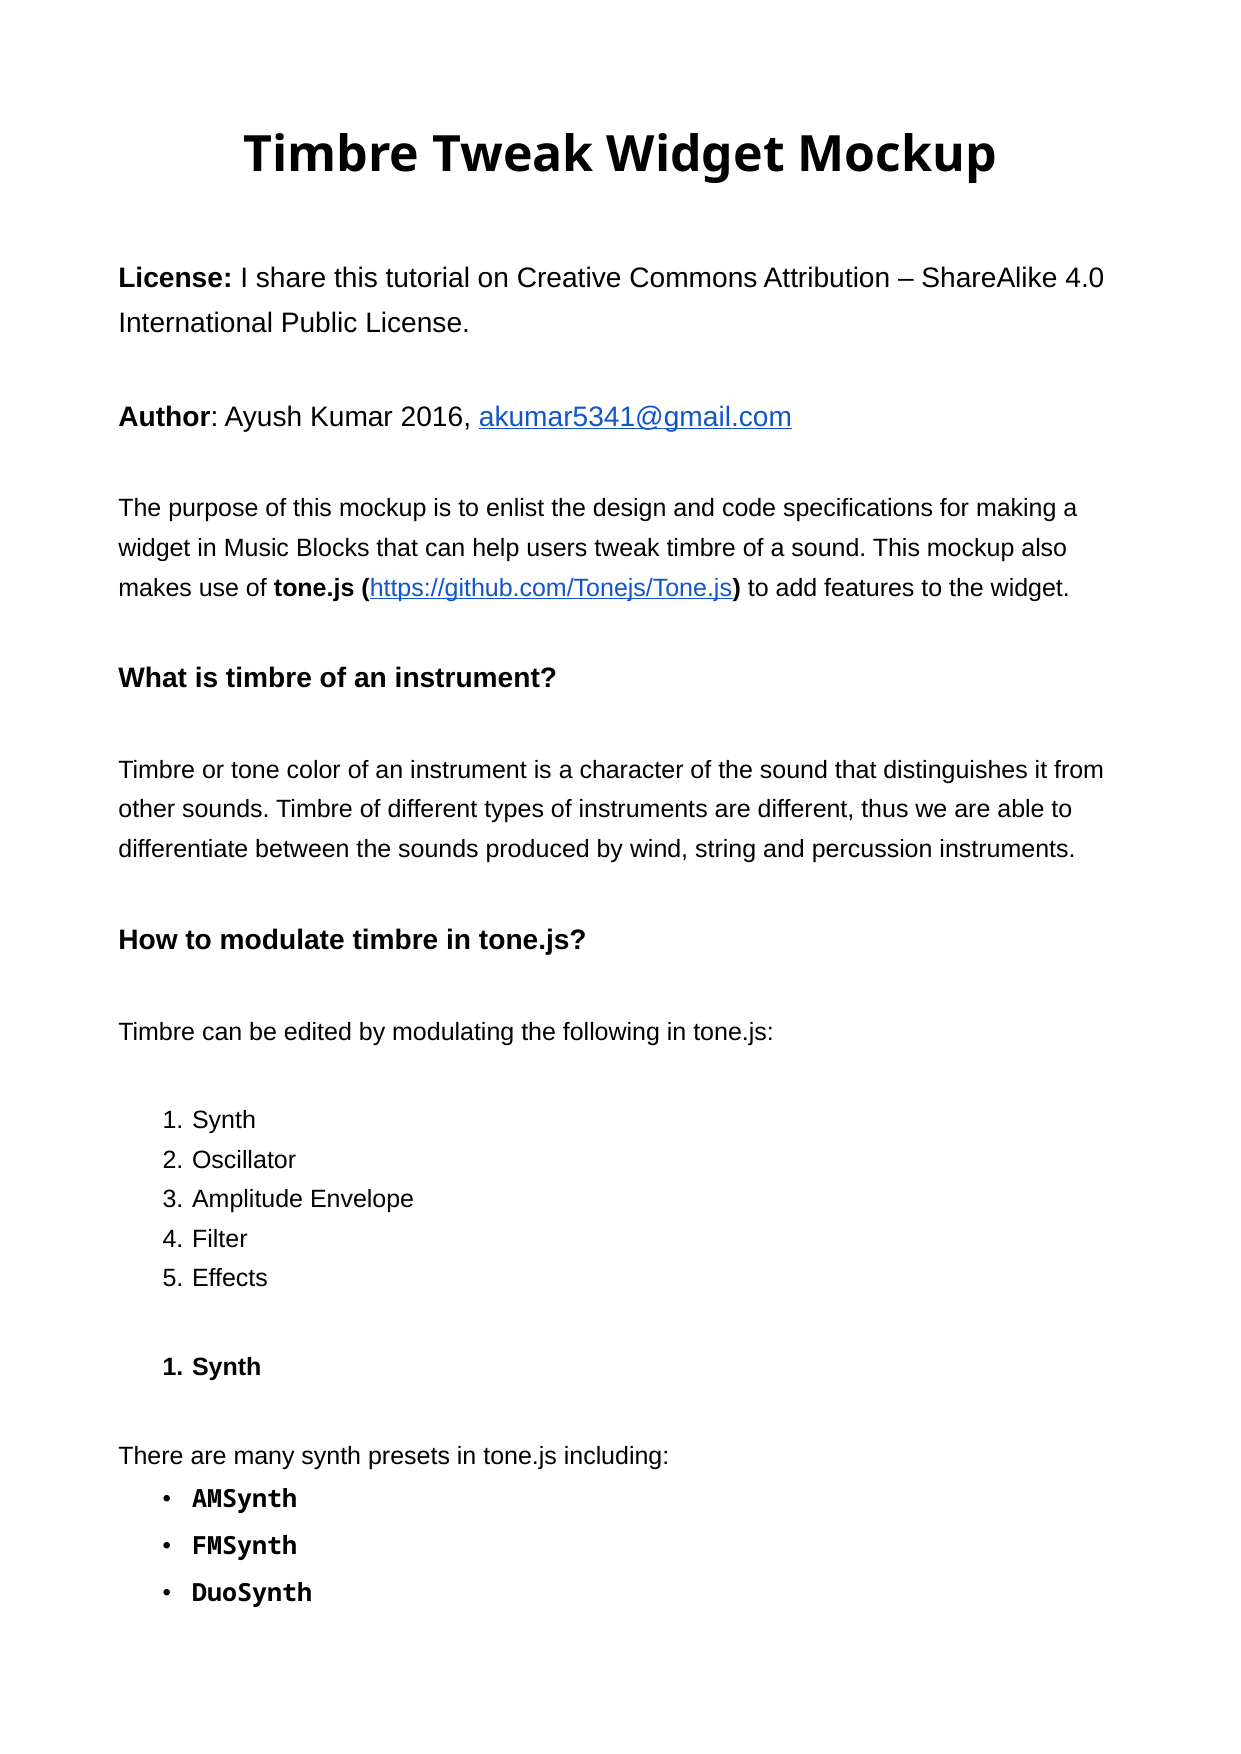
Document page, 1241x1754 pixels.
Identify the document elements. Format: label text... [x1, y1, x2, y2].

text Timbre or tone color of an instrument is a character of the sound that distinguishes it from other sounds. Timbre of different types of instruments are different, thus we are able to differentiate between the sounds produced by wind, string and percussion instruments. [118, 755, 1122, 863]
list DuoSynth [162, 1574, 1122, 1608]
list Synth [162, 1352, 1122, 1381]
text There are many synth presets in tone.js including: [118, 1441, 1122, 1469]
text Timbre can be edited by modulating the following in tone.js: [118, 1016, 1122, 1045]
list FMSynth [162, 1527, 1122, 1561]
text What is timbre of an instrument? [118, 661, 1122, 693]
list AMSynth [162, 1480, 1122, 1514]
text License: I share this tutorial on Creative Commons Attribution – ShareAlike 4.0 International Public License. [118, 261, 1122, 338]
list Synth [162, 1105, 1122, 1134]
list Filter [162, 1224, 1122, 1253]
text Timbre Tweak Widget Mockup [118, 118, 1122, 186]
list Oscillator [162, 1145, 1122, 1173]
text Author: Ayush Kumar 2016, akumar5341@gmail.com [118, 399, 1122, 432]
list Effects [162, 1263, 1122, 1292]
text The purpose of this mockup is to enlist the design and code specifications for making a widget in Music Blocks that can help users tweak timbre of a sound. This mockup also makes use of tone.js (https://github.com/Tonejs/Tone.js) to add features to the widget. [118, 493, 1122, 601]
text How to modulate timbre in tone.js? [118, 923, 1122, 955]
list Amplitude Envelope [162, 1184, 1122, 1213]
